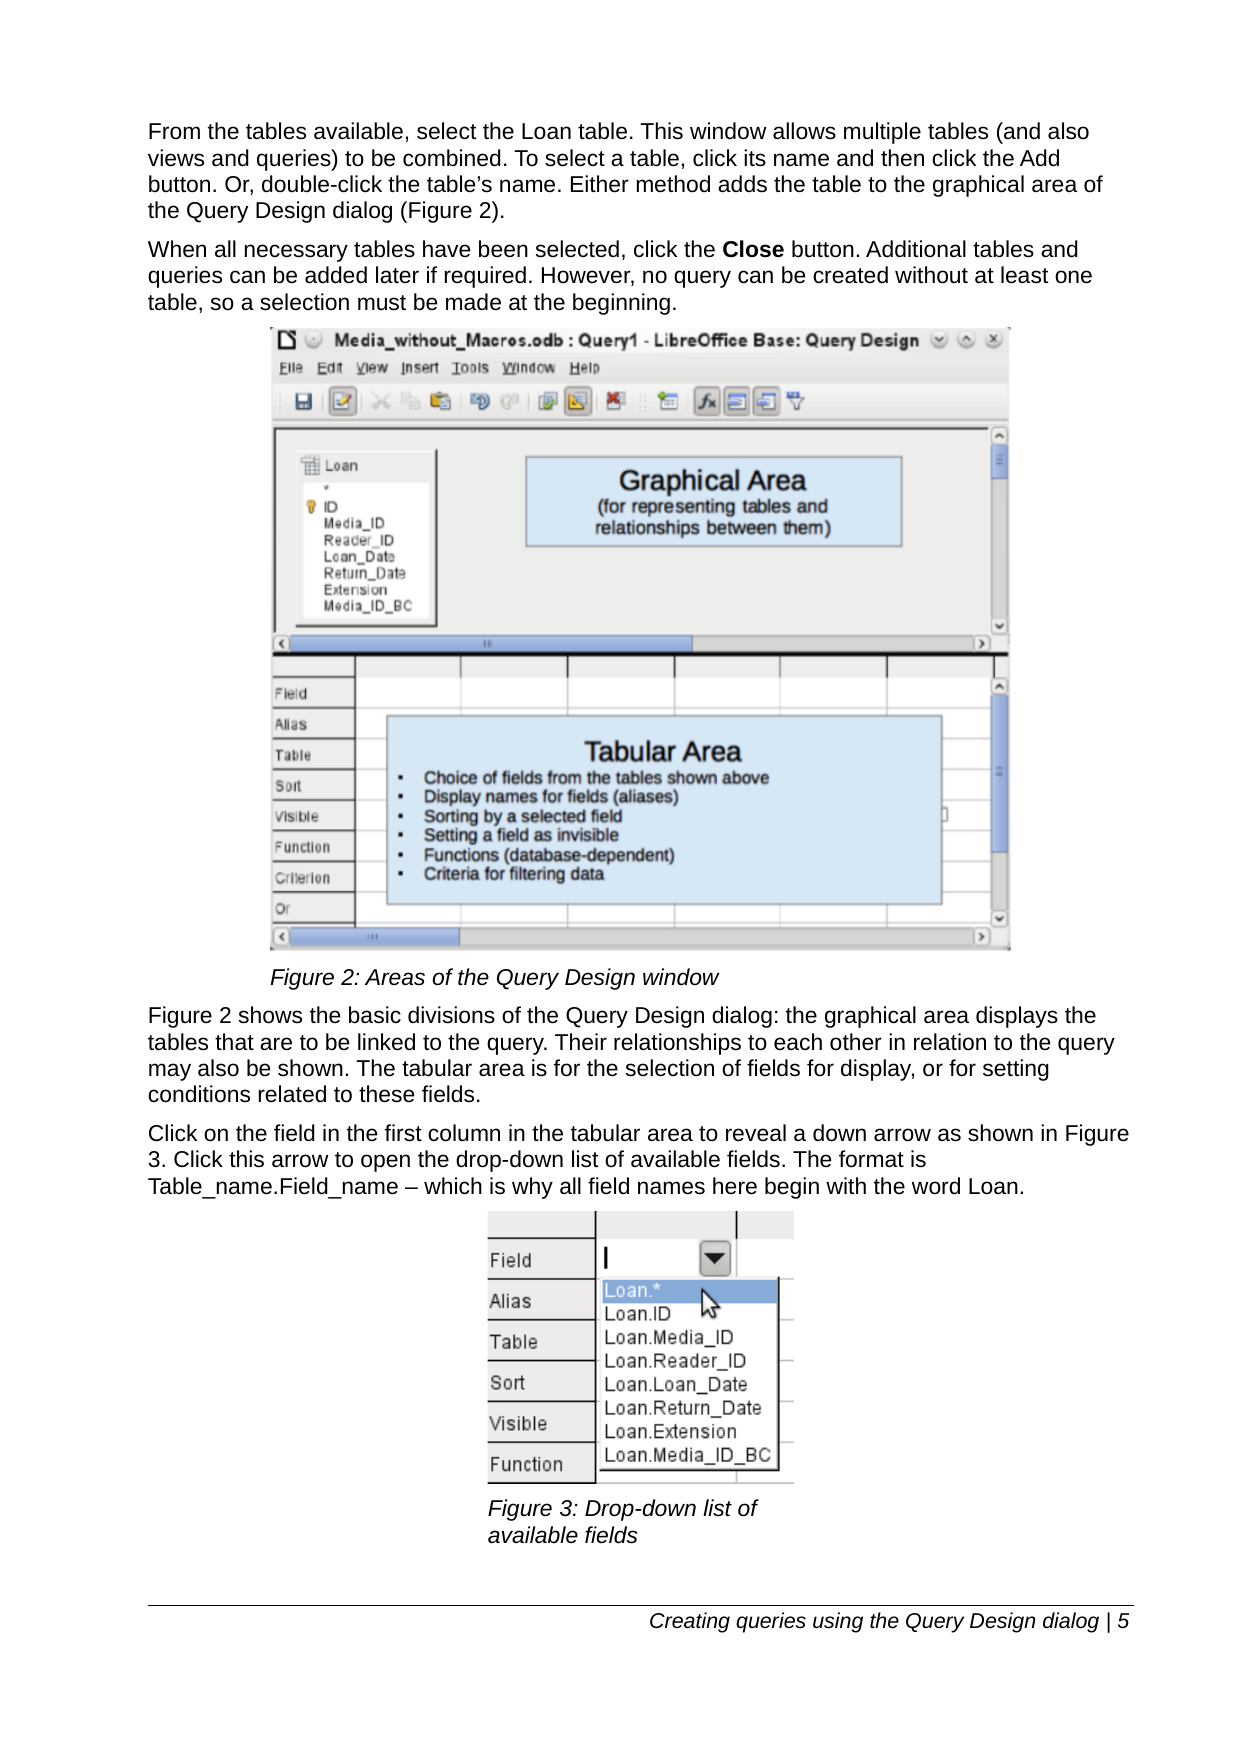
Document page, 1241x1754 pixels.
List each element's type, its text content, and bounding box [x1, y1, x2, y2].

text When all necessary tables have been selected, click the Close button. Additional tables and queries can be added later if required. However, no query can be created without at least one table, so a selection must be made at the beginning. [148, 236, 1134, 315]
picture [487, 1211, 794, 1484]
text Figure 2 shows the basic divisions of the Query Design dialog: the graphical area displays the tables that are to be linked to the query. Their relationships to each other in relation to the query may also be shown. The tabular area is for the selection of fields for display, or for setting conditions related to these fields. [148, 1002, 1134, 1107]
text Click on the field in the first column in the tabular area to reveal a down arrow as shown in Figure 3. Click this arrow to open the drop-down list of available fields. The format is Table_name.Field_name – which is why all field names here begin with the word Loan. [148, 1120, 1134, 1199]
picture [269, 327, 1012, 952]
text Figure 3: Drop-down list of available fields [488, 1495, 794, 1548]
text Figure 2: Areas of the Query Design window [270, 964, 1012, 990]
text From the tables available, select the Loan table. This window allows multiple tables (and also views and queries) to be combined. To select a table, click its name and then click the Add button. Or, double-click the table’s name. Either method adds the table to the graphical area of the Query Design dialog (Figure 2). [148, 118, 1134, 223]
